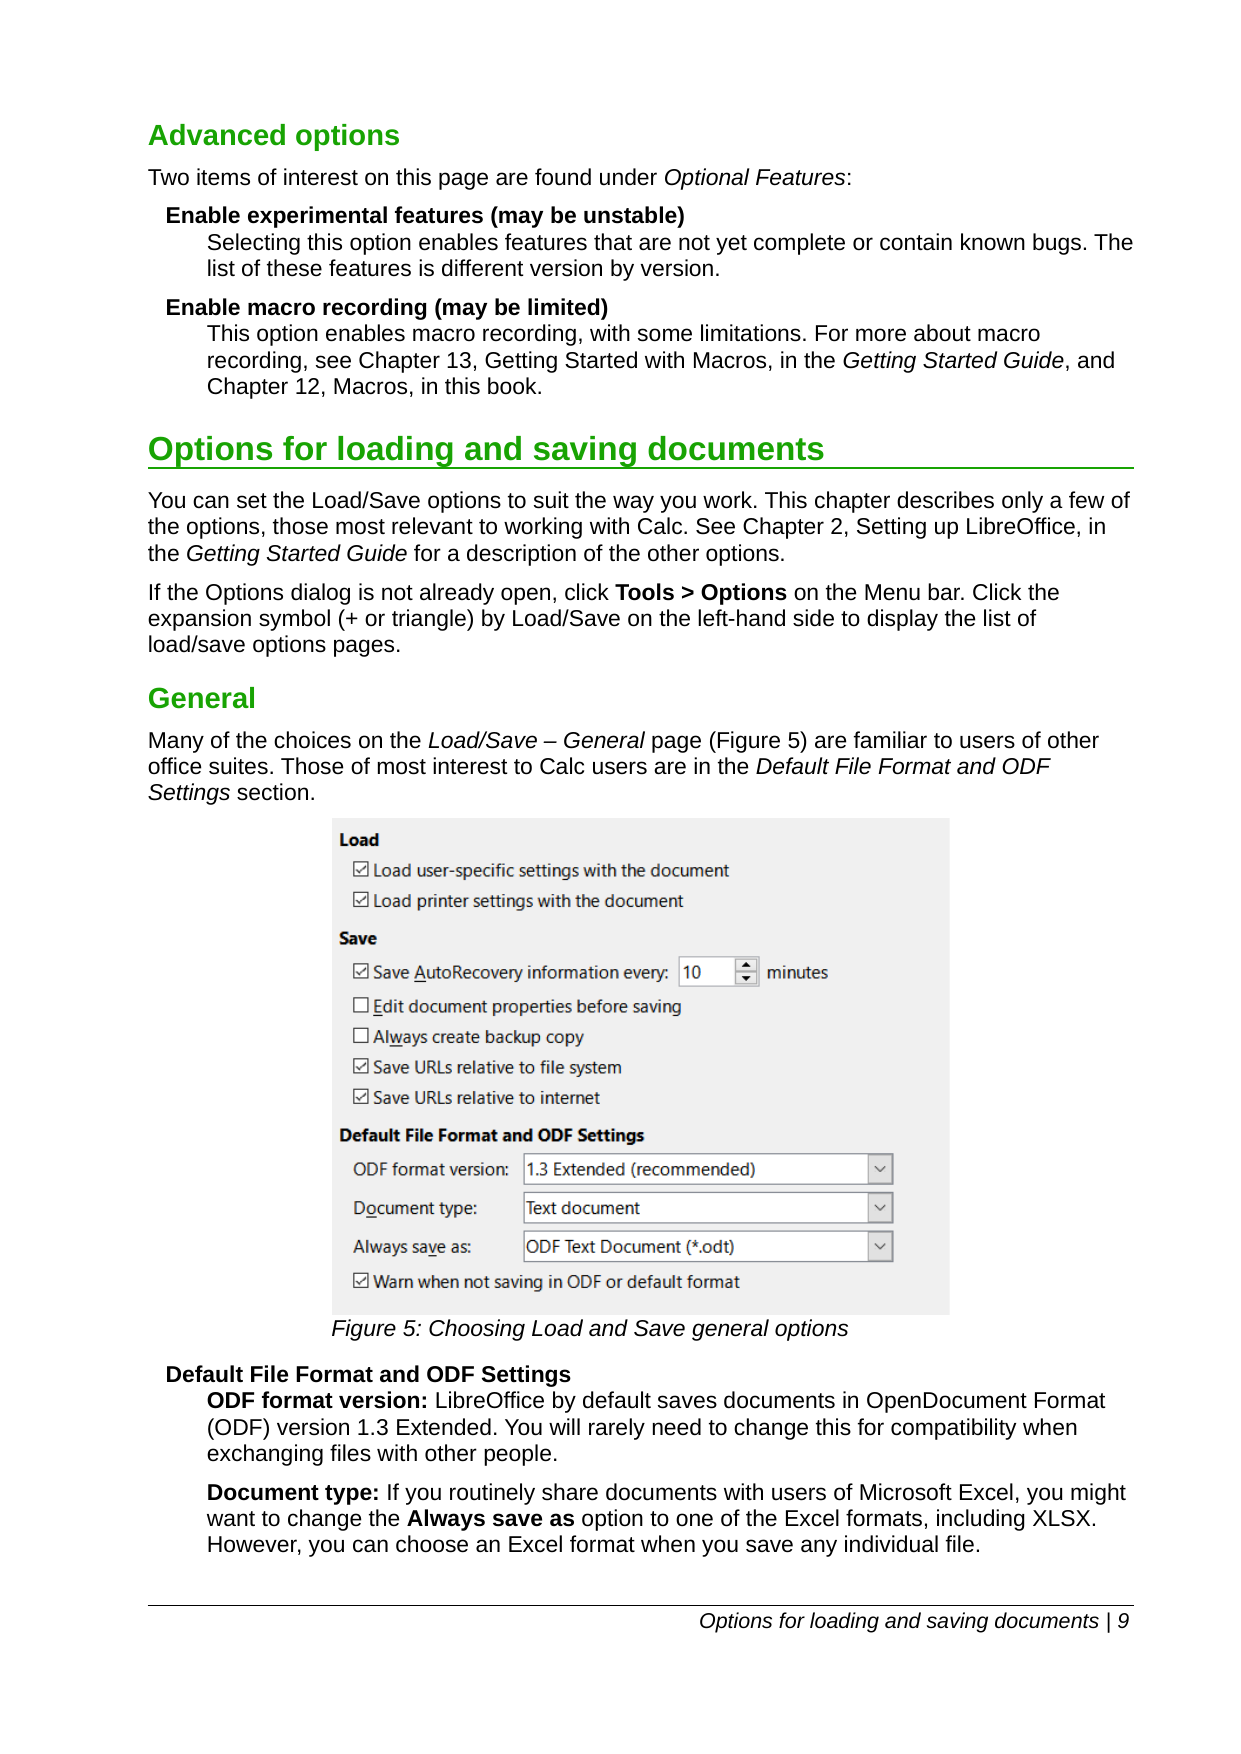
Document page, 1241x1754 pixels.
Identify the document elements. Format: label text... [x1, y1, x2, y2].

text Many of the choices on the Load/Save – General page (Figure 5) are familiar to users of other office suites. Those of most interest to Calc users are in the Default File Format and ODF Settings section. [148, 727, 1134, 806]
subtitle Advanced options [148, 118, 1134, 152]
text Figure 5: Choosing Load and Save general options [331, 818, 950, 1341]
text ODF format version: LibreOffice by default saves documents in OpenDocument Format (ODF) version 1.3 Extended. You will rarely need to change this for compatibility when exchanging files with other people. [207, 1387, 1134, 1466]
text Enable experimental features (may be unstable) [165, 202, 1134, 229]
subtitle General [148, 681, 1134, 715]
subtitle Options for loading and saving documents [148, 429, 1134, 467]
text Enable macro recording (may be limited) [165, 294, 1134, 320]
picture [332, 818, 950, 1315]
text Selecting this option enables features that are not yet complete or contain known bugs. The list of these features is different version by version. [207, 229, 1134, 281]
text Document type: If you routinely share documents with users of Microsoft Excel, you might want to change the Always save as option to one of the Excel formats, including XLSX. However, you can choose an Excel format when you save any individual file. [207, 1479, 1134, 1558]
text This option enables macro recording, with some limitations. For more about macro recording, see Chapter 13, Getting Started with Macros, in the Getting Started Guide, and Chapter 12, Macros, in this book. [207, 320, 1134, 399]
text Default File Format and ODF Settings [165, 1361, 1134, 1387]
text Two items of interest on this page are found under Optional Features: [148, 163, 1134, 190]
text You can set the Load/Save options to suit the way you work. This chapter describes only a few of the options, those most relevant to working with Calc. See Chapter 2, Setting up LibreOffice, in the Getting Started Guide for a description of the other options. [148, 487, 1134, 566]
text If the Options dialog is not already open, click Tools > Options on the Menu bar. Click the expansion symbol (+ or triangle) by Load/Save on the left-hand side to display the list of load/save options pages. [148, 578, 1134, 658]
